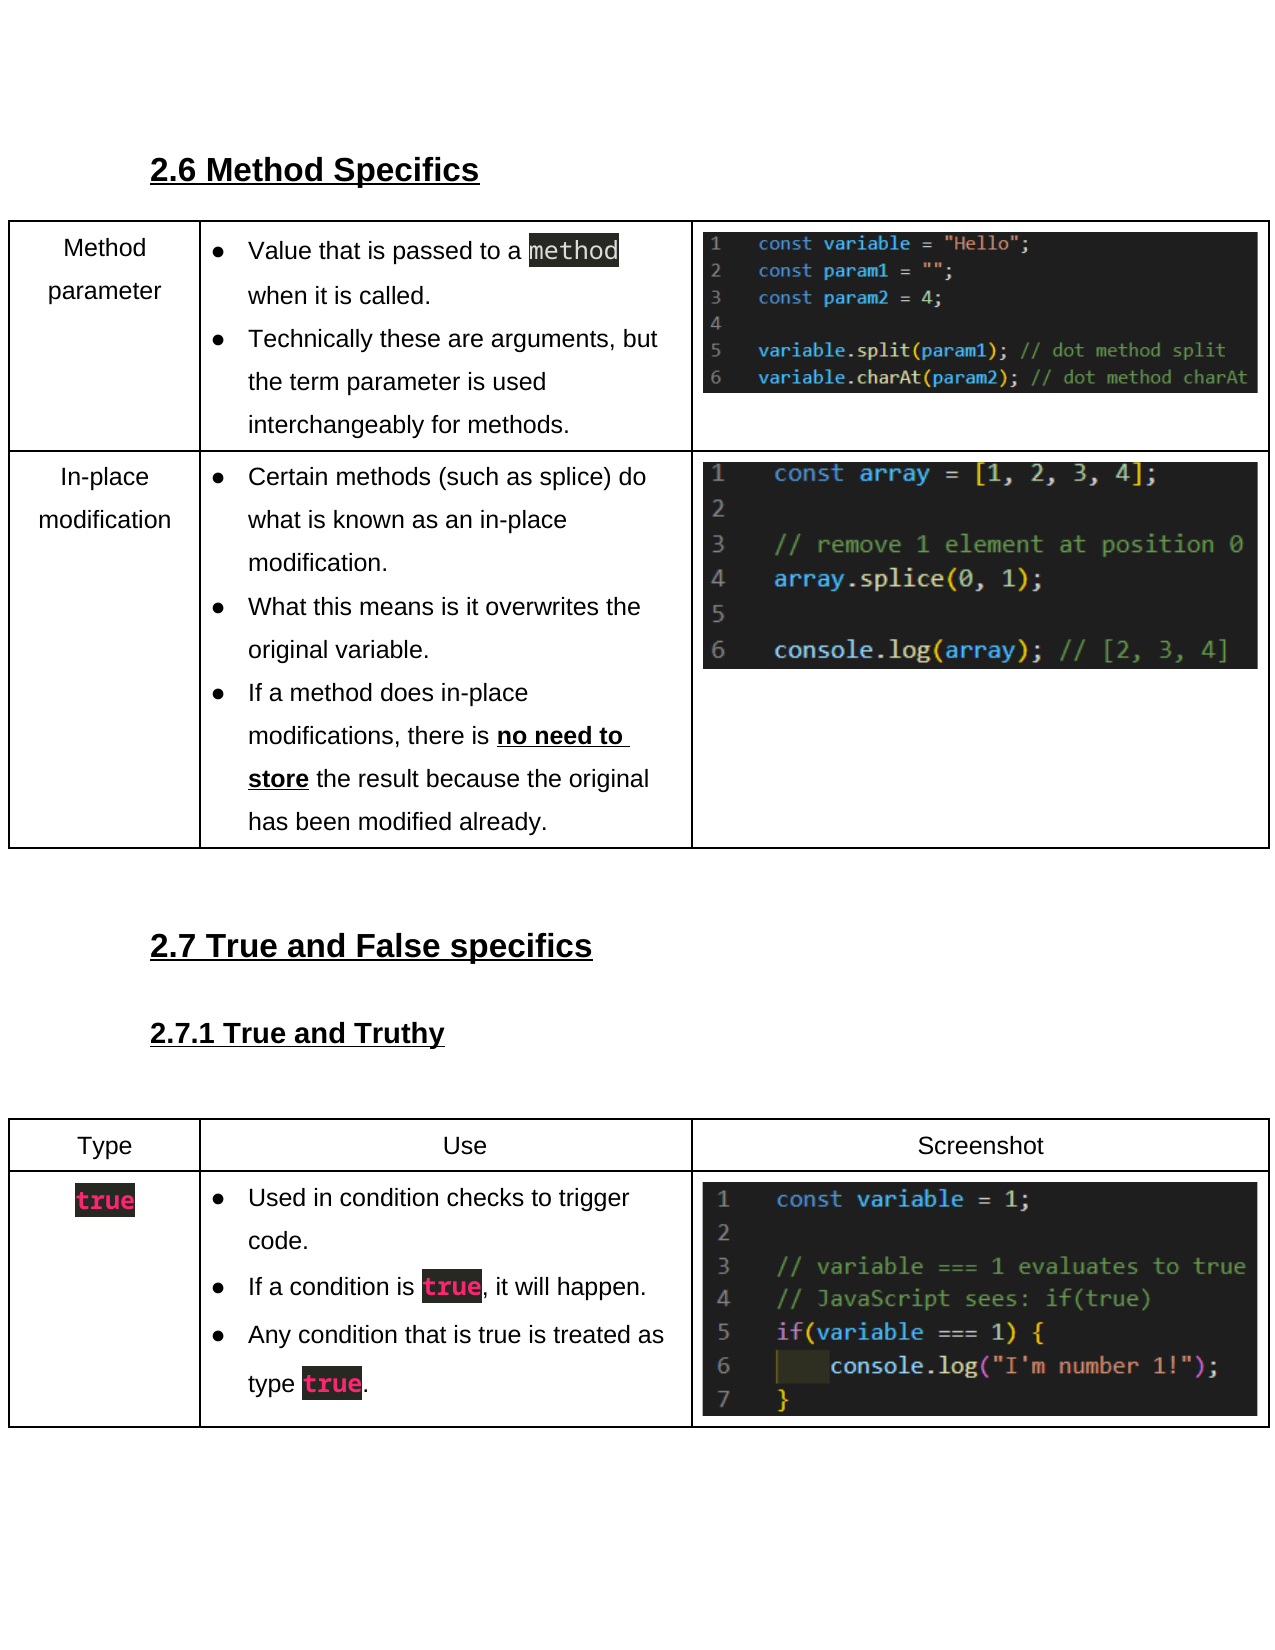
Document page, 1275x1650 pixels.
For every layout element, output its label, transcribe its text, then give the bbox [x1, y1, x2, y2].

table_header Type [10, 1120, 199, 1170]
subtitle 2.6 Method Specifics [150, 150, 1125, 188]
subtitle 2.7 True and False specifics [150, 926, 1125, 964]
table_header Value that is passed to a method when it is called. Technically these are arguments, but the term parameter is used interchangeably for methods. [201, 222, 691, 449]
table_cell In-place modification [10, 452, 199, 847]
table_cell true [10, 1172, 199, 1426]
table_header Method parameter [10, 222, 199, 449]
table_header Screenshot [693, 1120, 1268, 1170]
table_cell [693, 1172, 1268, 1426]
table_header [693, 222, 1268, 449]
picture [703, 462, 1258, 669]
subtitle 2.7.1 True and Truthy [150, 1017, 1125, 1050]
table_cell Used in condition checks to trigger code. If a condition is true, it will happen. Any condition that is true is treated as type true. [201, 1172, 691, 1426]
picture [702, 1182, 1258, 1416]
table_cell [693, 452, 1268, 847]
table_cell Certain methods (such as splice) do what is known as an in-place modification. What this means is it overwrites the original variable. If a method does in-place modifications, there is no need to store the result because the original has been modified already. [201, 452, 691, 847]
picture [703, 232, 1258, 393]
table_header Use [201, 1120, 691, 1170]
